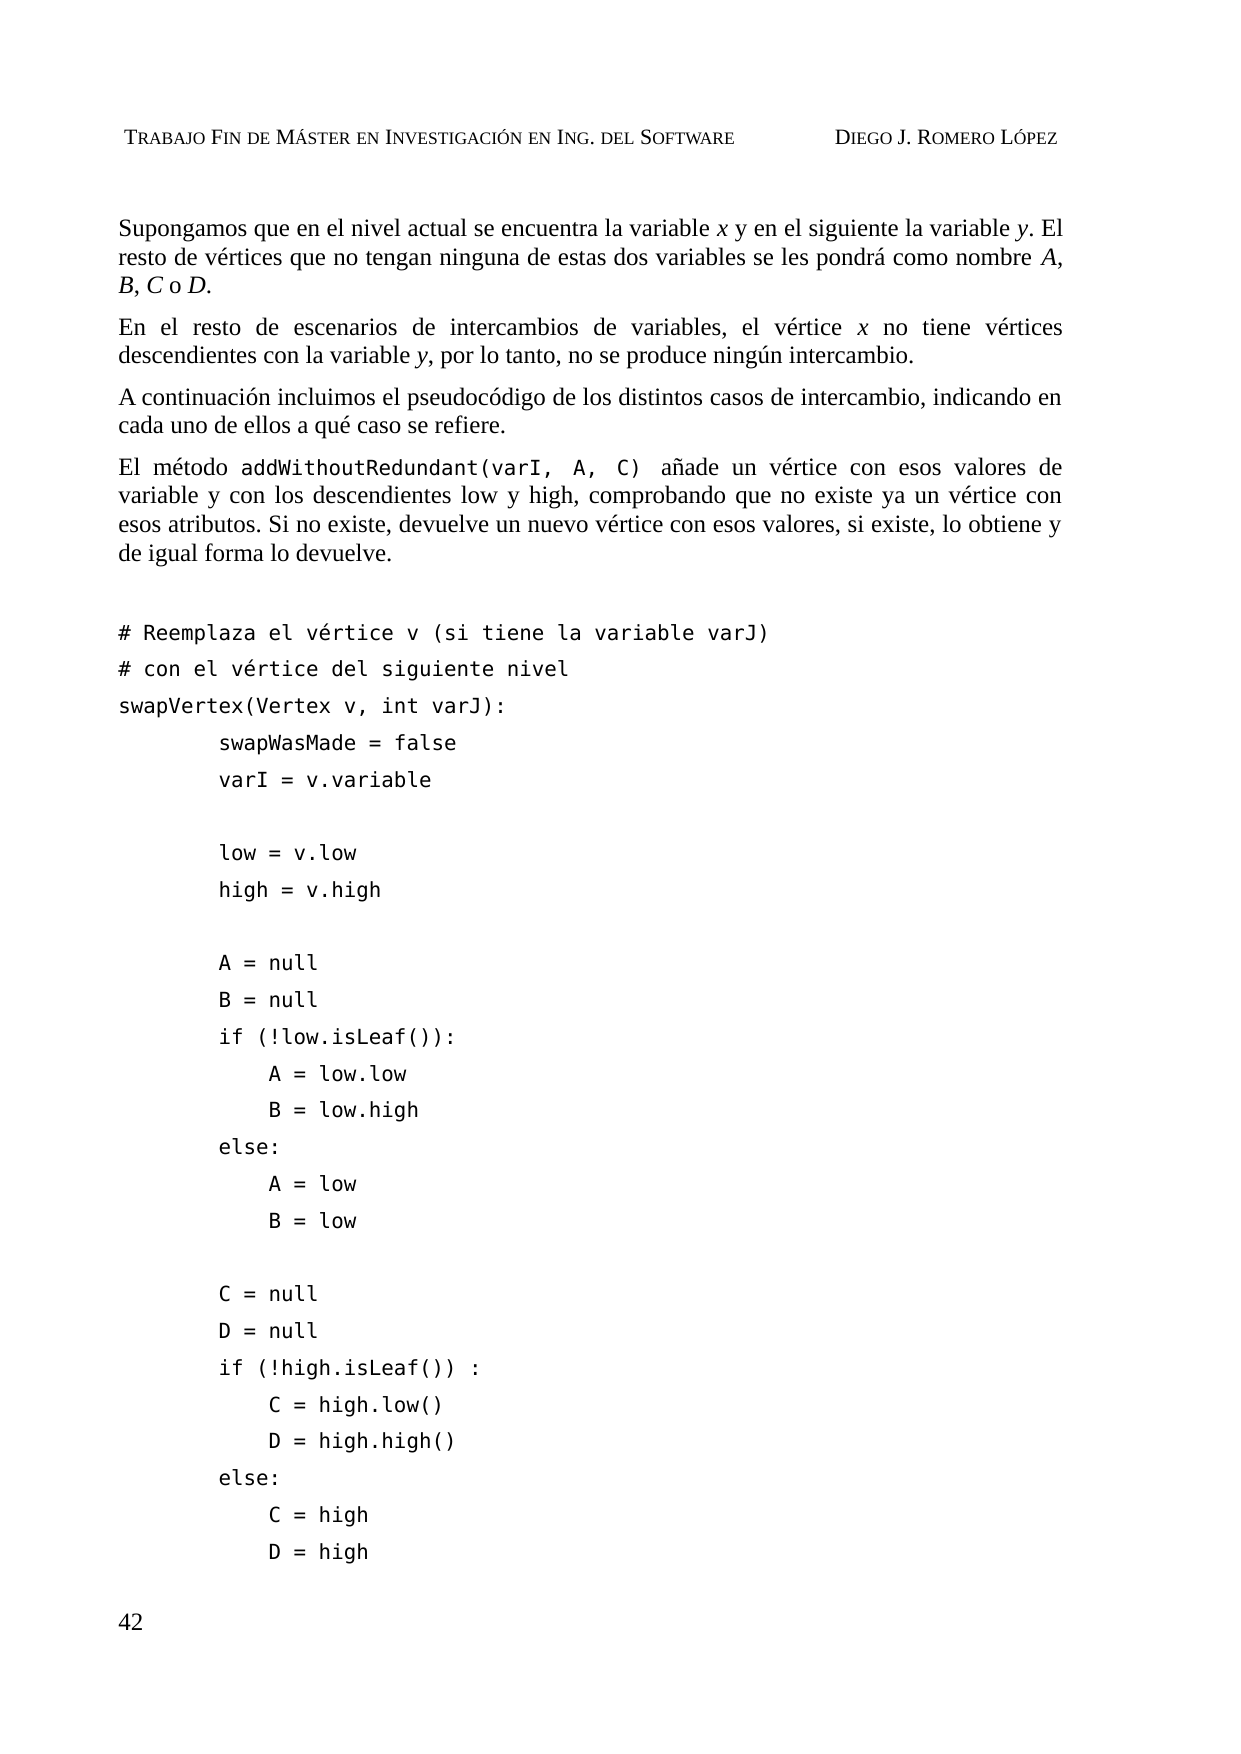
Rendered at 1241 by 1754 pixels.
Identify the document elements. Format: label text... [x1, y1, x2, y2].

text C = high [118, 1503, 1063, 1527]
text A = low.low [118, 1062, 1063, 1086]
text low = v.low [118, 841, 1063, 865]
text # Reemplaza el vértice v (si tiene la variable varJ) [118, 621, 1063, 645]
text else: [118, 1135, 1063, 1159]
text else: [118, 1466, 1063, 1491]
text B = low.high [118, 1098, 1063, 1123]
text if (!high.isLeaf()) : [118, 1356, 1063, 1380]
text if (!low.isLeaf()): [118, 1025, 1063, 1049]
text C = null [118, 1282, 1063, 1307]
text En el resto de escenarios de intercambios de variables, el vértice x no tiene vértices descendientes con la variable y, por lo tanto, no se produce ningún intercambio. [118, 312, 1063, 369]
text Supongamos que en el nivel actual se encuentra la variable x y en el siguiente la variable y. El resto de vértices que no tengan ninguna de estas dos variables se les pondrá como nombre A, B, C o D. [118, 213, 1063, 299]
text D = high.high() [118, 1429, 1063, 1454]
text D = null [118, 1319, 1063, 1343]
text B = low [118, 1209, 1063, 1233]
text D = high [118, 1540, 1063, 1564]
text swapVertex(Vertex v, int varJ): [118, 694, 1063, 718]
text high = v.high [118, 878, 1063, 902]
text B = null [118, 988, 1063, 1012]
text C = high.low() [118, 1393, 1063, 1417]
text A = low [118, 1172, 1063, 1196]
text A continuación incluimos el pseudocódigo de los distintos casos de intercambio, indicando en cada uno de ellos a qué caso se refiere. [118, 382, 1063, 439]
text # con el vértice del siguiente nivel [118, 657, 1063, 682]
text El método addWithoutRedundant(varI, A, C) añade un vértice con esos valores de variable y con los descendientes low y high, comprobando que no existe ya un vértice con esos atributos. Si no existe, devuelve un nuevo vértice con esos valores, si existe, lo obtiene y de igual forma lo devuelve. [118, 452, 1063, 567]
text swapWasMade = false [118, 731, 1063, 755]
text varI = v.variable [118, 768, 1063, 792]
text A = null [118, 951, 1063, 976]
